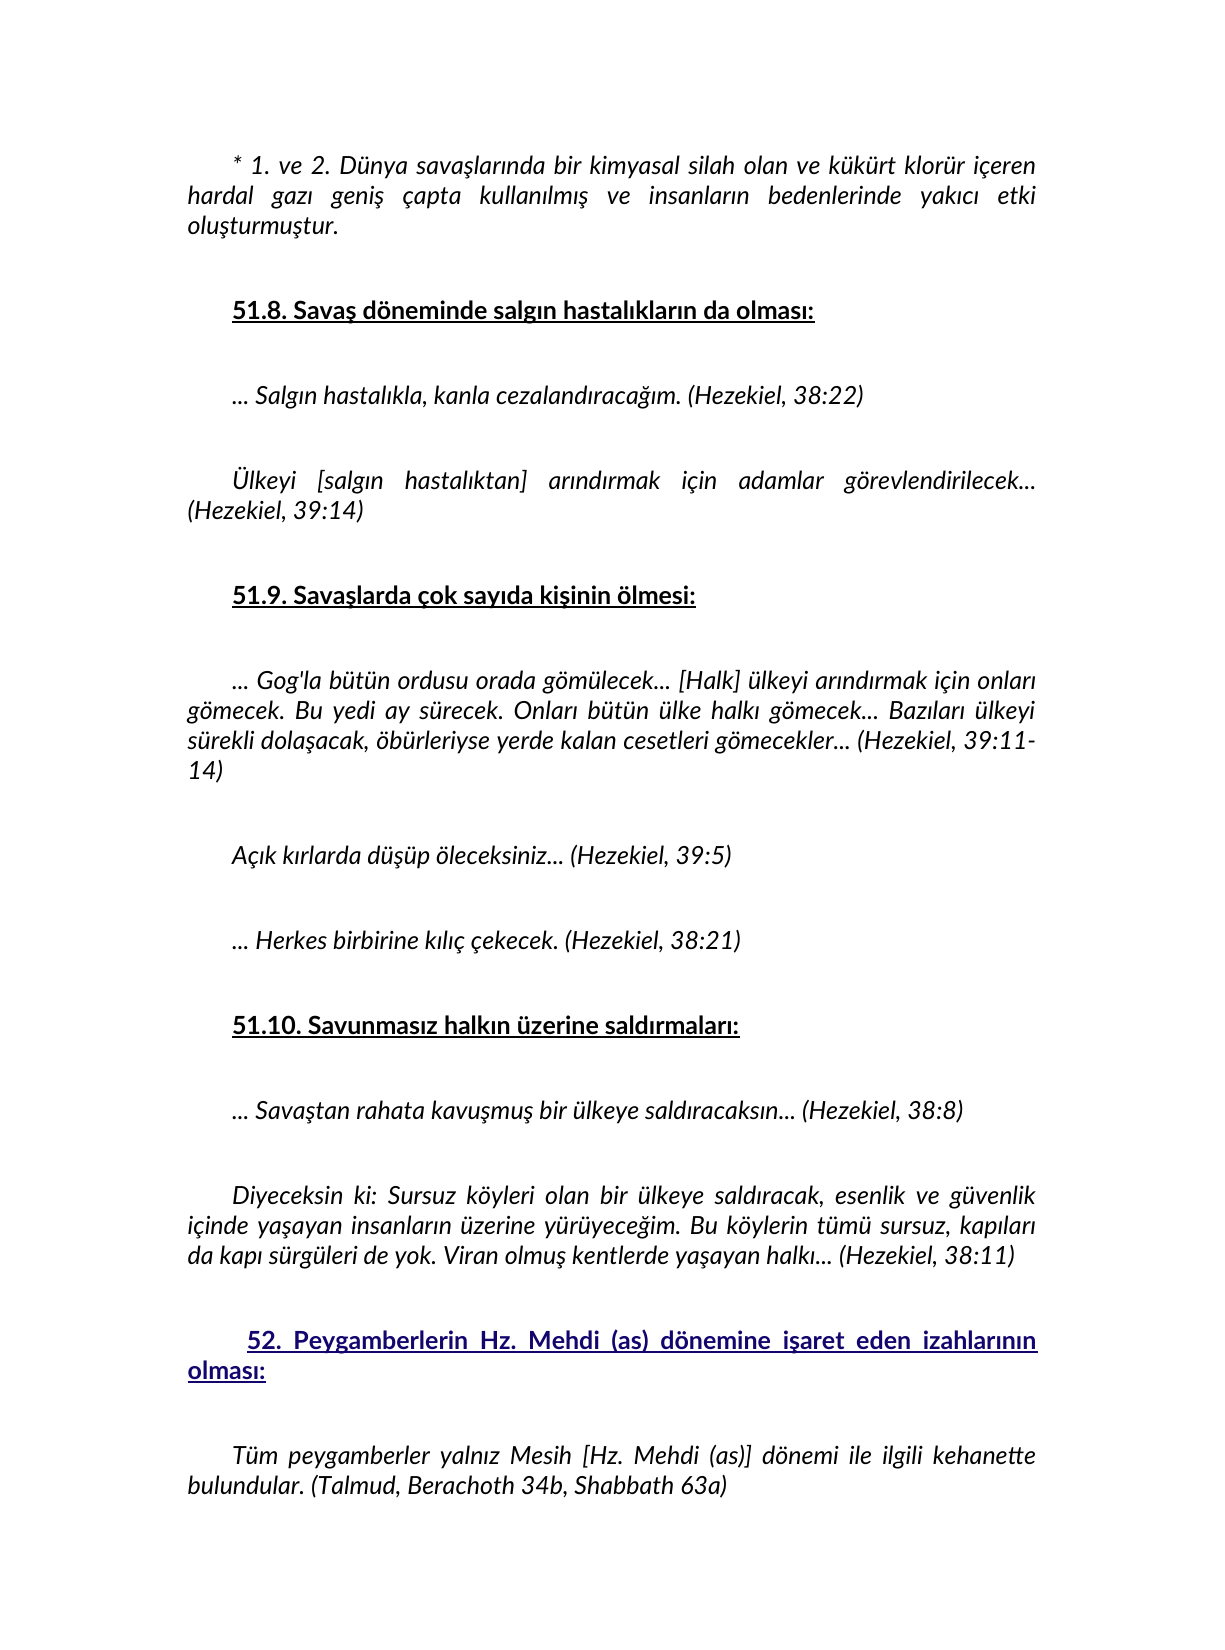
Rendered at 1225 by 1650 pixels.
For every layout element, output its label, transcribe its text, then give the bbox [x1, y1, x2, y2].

text Açık kırlarda düşüp öleceksiniz... (Hezekiel, 39:5) [187, 840, 1037, 870]
text Tüm peygamberler yalnız Mesih [Hz. Mehdi (as)] dönemi ile ilgili kehanette bulundular. (Talmud, Berachoth 34b, Shabbath 63a) [187, 1440, 1037, 1500]
text 51.9. Savaşlarda çok sayıda kişinin ölmesi: [187, 580, 1037, 610]
text Diyeceksin ki: Sursuz köyleri olan bir ülkeye saldıracak, esenlik ve güvenlik içinde yaşayan insanların üzerine yürüyeceğim. Bu köylerin tümü sursuz, kapıları da kapı sürgüleri de yok. Viran olmuş kentlerde yaşayan halkı... (Hezekiel, 38:11) [187, 1180, 1037, 1270]
text * 1. ve 2. Dünya savaşlarında bir kimyasal silah olan ve kükürt klorür içeren hardal gazı geniş çapta kullanılmış ve insanların bedenlerinde yakıcı etki oluşturmuştur. [187, 150, 1037, 240]
text ... Savaştan rahata kavuşmuş bir ülkeye saldıracaksın... (Hezekiel, 38:8) [187, 1095, 1037, 1125]
text ... Salgın hastalıkla, kanla cezalandıracağım. (Hezekiel, 38:22) [187, 380, 1037, 410]
text 51.10. Savunmasız halkın üzerine saldırmaları: [187, 1010, 1037, 1040]
text 51.8. Savaş döneminde salgın hastalıkların da olması: [187, 295, 1037, 325]
text ... Herkes birbirine kılıç çekecek. (Hezekiel, 38:21) [187, 925, 1037, 955]
text 52. Peygamberlerin Hz. Mehdi (as) dönemine işaret eden izahlarının olması: [187, 1325, 1037, 1385]
text ... Gog'la bütün ordusu orada gömülecek... [Halk] ülkeyi arındırmak için onları gömecek. Bu yedi ay sürecek. Onları bütün ülke halkı gömecek... Bazıları ülkeyi sürekli dolaşacak, öbürleriyse yerde kalan cesetleri gömecekler... (Hezekiel, 39:11-14) [187, 665, 1037, 785]
text Ülkeyi [salgın hastalıktan] arındırmak için adamlar görevlendirilecek... (Hezekiel, 39:14) [187, 465, 1037, 525]
